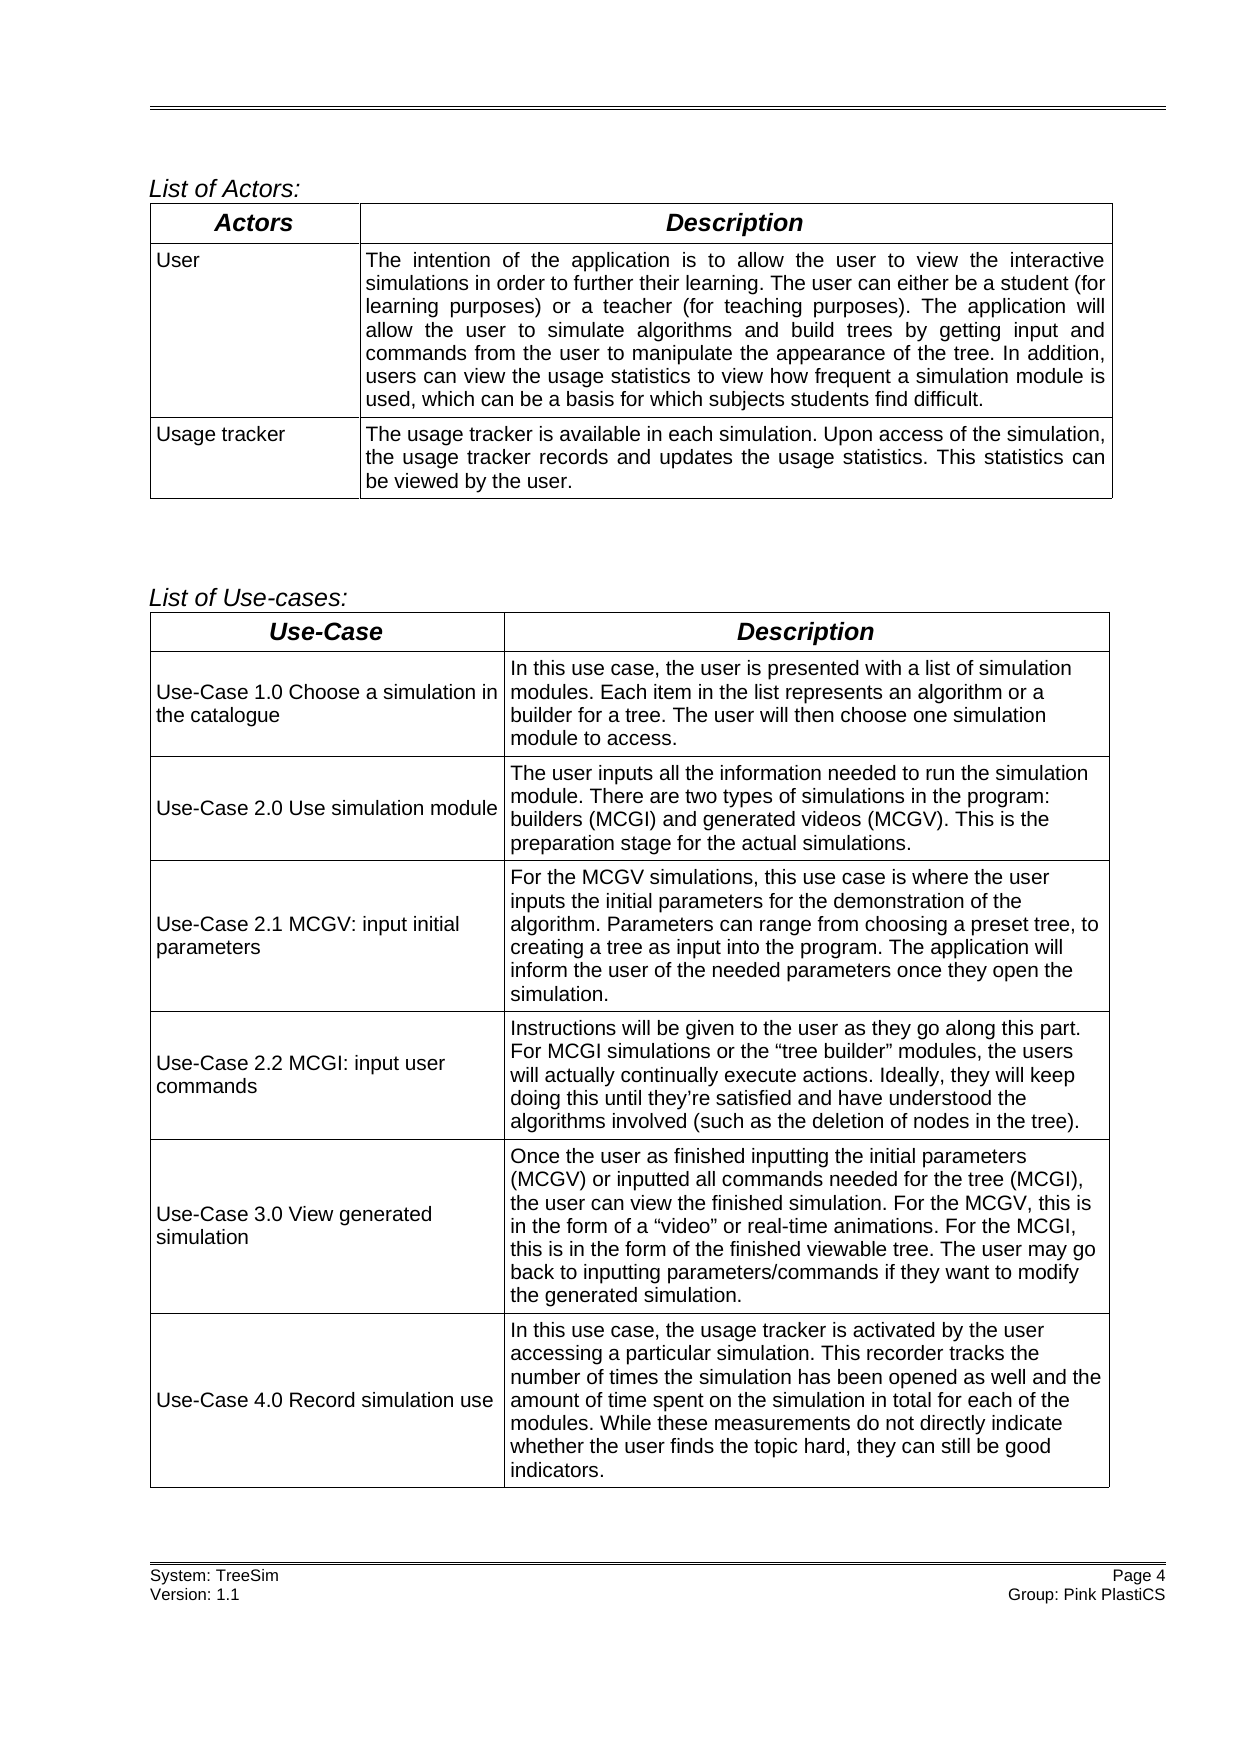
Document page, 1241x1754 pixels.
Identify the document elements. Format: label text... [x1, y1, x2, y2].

table_cell Instructions will be given to the user as they go along this part. For MCGI simulations or the “tree builder” modules, the users will actually continually execute actions. Ideally, they will keep doing this until they’re satisfied and have understood the algorithms involved (such as the deletion of nodes in the tree). [505, 1012, 1109, 1139]
table_cell Use-Case 4.0 Record simulation use [151, 1314, 504, 1487]
table_cell The intention of the application is to allow the user to view the interactive simulations in order to further their learning. The user can either be a student (for learning purposes) or a teacher (for teaching purposes). The application will allow the user to simulate algorithms and build trees by getting input and commands from the user to manipulate the appearance of the tree. In addition, users can view the usage statistics to view how frequent a simulation module is used, which can be a basis for which subjects students find difficult. [361, 244, 1112, 417]
table_cell Usage tracker [151, 418, 359, 498]
table_cell Use-Case 2.2 MCGI: input user commands [151, 1012, 504, 1139]
table_cell The user inputs all the information needed to run the simulation module. There are two types of simulations in the program: builders (MCGI) and generated videos (MCGV). This is the preparation stage for the actual simulations. [505, 757, 1109, 860]
text List of Actors: [148, 175, 1166, 203]
table_header Description [505, 613, 1109, 651]
table_cell Use-Case 2.0 Use simulation module [151, 757, 504, 860]
table_cell Use-Case 1.0 Choose a simulation in the catalogue [151, 652, 504, 756]
table_cell The usage tracker is available in each simulation. Upon access of the simulation, the usage tracker records and updates the usage statistics. This statistics can be viewed by the user. [361, 418, 1112, 498]
table_header Description [361, 204, 1112, 243]
table_header Actors [151, 204, 359, 243]
table_cell In this use case, the user is presented with a list of simulation modules. Each item in the list represents an algorithm or a builder for a tree. The user will then choose one simulation module to access. [505, 652, 1109, 756]
table_cell For the MCGV simulations, this use case is where the user inputs the initial parameters for the demonstration of the algorithm. Parameters can range from choosing a preset tree, to creating a tree as input into the program. The application will inform the user of the needed parameters once they open the simulation. [505, 861, 1109, 1011]
table_header Use-Case [151, 613, 504, 651]
table_cell Use-Case 2.1 MCGV: input initial parameters [151, 861, 504, 1011]
table_cell In this use case, the usage tracker is activated by the user accessing a particular simulation. This recorder tracks the number of times the simulation has been opened as well and the amount of time spent on the simulation in total for each of the modules. While these measurements do not directly indicate whether the user finds the topic hard, they can still be good indicators. [505, 1314, 1109, 1487]
table_cell User [151, 244, 359, 417]
table_cell Use-Case 3.0 View generated simulation [151, 1140, 504, 1313]
table_cell Once the user as finished inputting the initial parameters (MCGV) or inputted all commands needed for the tree (MCGI), the user can view the finished simulation. For the MCGV, this is in the form of a “video” or real-time animations. For the MCGI, this is in the form of the finished viewable tree. The user may go back to inputting parameters/commands if they want to modify the generated simulation. [505, 1140, 1109, 1313]
text List of Use-cases: [148, 584, 1166, 612]
